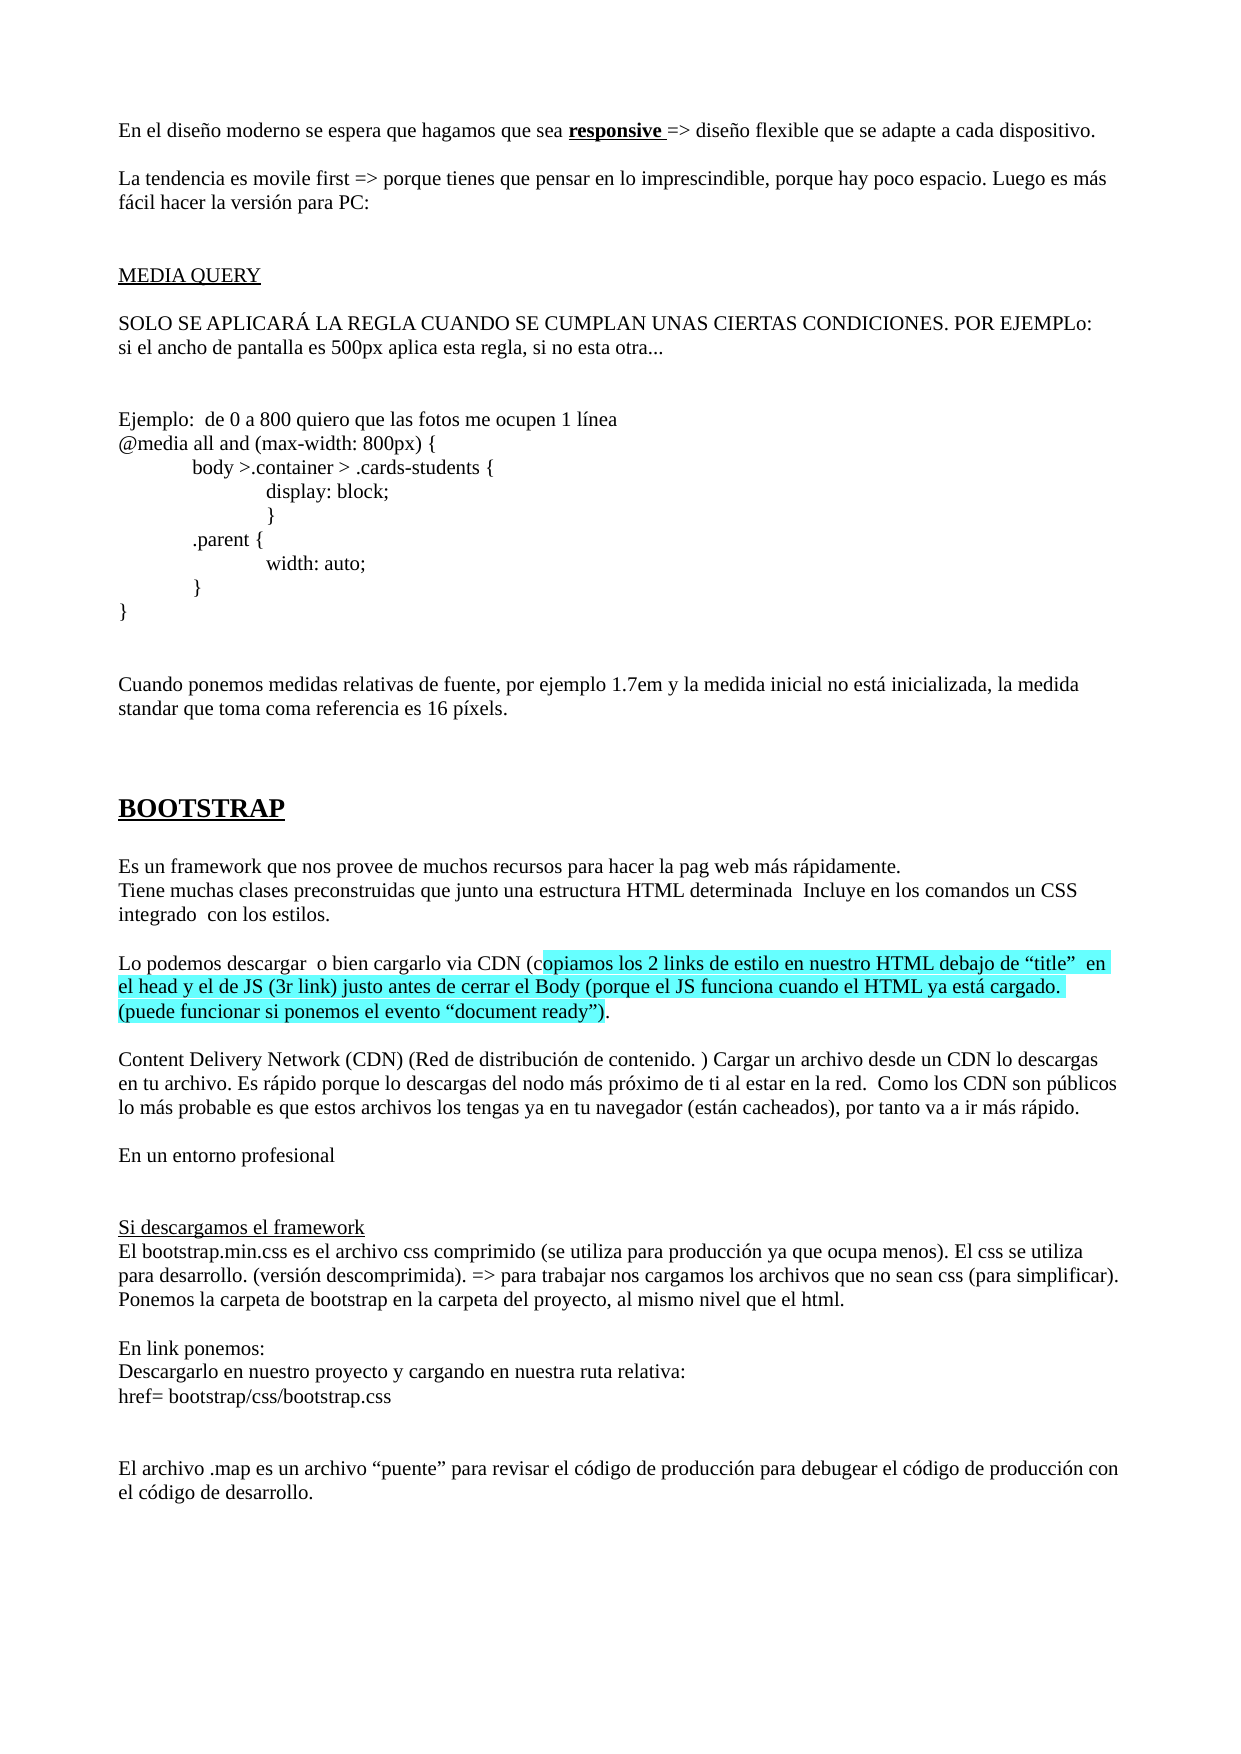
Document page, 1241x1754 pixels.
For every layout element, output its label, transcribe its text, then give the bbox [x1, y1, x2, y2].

text El bootstrap.min.css es el archivo css comprimido (se utiliza para producción ya que ocupa menos). El css se utiliza para desarrollo. (versión descomprimida). => para trabajar nos cargamos los archivos que no sean css (para simplificar). [118, 1239, 1122, 1287]
text Es un framework que nos provee de muchos recursos para hacer la pag web más rápidamente. [118, 854, 1122, 878]
text @media all and (max-width: 800px) { [118, 431, 1122, 455]
text El archivo .map es un archivo “puente” para revisar el código de producción para debugear el código de producción con el código de desarrollo. [118, 1456, 1122, 1504]
text } [118, 599, 1122, 623]
text display: block; [192, 479, 1122, 503]
text href= bootstrap/css/bootstrap.css [118, 1383, 1122, 1408]
text Content Delivery Network (CDN) (Red de distribución de contenido. ) Cargar un archivo desde un CDN lo descargas en tu archivo. Es rápido porque lo descargas del nodo más próximo de ti al estar en la red. Como los CDN son públicos lo más probable es que estos archivos los tengas ya en tu navegador (están cacheados), por tanto va a ir más rápido. [118, 1047, 1122, 1119]
text si el ancho de pantalla es 500px aplica esta regla, si no esta otra... [118, 335, 1122, 359]
text } [192, 575, 1122, 599]
text Si descargamos el framework [118, 1215, 1122, 1239]
text En link ponemos: [118, 1335, 1122, 1359]
text } [192, 503, 1122, 527]
text Tiene muchas clases preconstruidas que junto una estructura HTML determinada Incluye en los comandos un CSS integrado con los estilos. [118, 878, 1122, 926]
text Lo podemos descargar o bien cargarlo via CDN (copiamos los 2 links de estilo en nuestro HTML debajo de “title” en el head y el de JS (3r link) justo antes de cerrar el Body (porque el JS funciona cuando el HTML ya está cargado. (puede funcionar si ponemos el evento “document ready”). [118, 950, 1122, 1023]
text En el diseño moderno se espera que hagamos que sea responsive => diseño flexible que se adapte a cada dispositivo. [118, 118, 1122, 142]
text Descargarlo en nuestro proyecto y cargando en nuestra ruta relativa: [118, 1359, 1122, 1383]
text body >.container > .cards-students { [192, 455, 1122, 479]
text Ponemos la carpeta de bootstrap en la carpeta del proyecto, al mismo nivel que el html. [118, 1287, 1122, 1311]
text SOLO SE APLICARÁ LA REGLA CUANDO SE CUMPLAN UNAS CIERTAS CONDICIONES. POR EJEMPLo: [118, 311, 1122, 335]
text La tendencia es movile first => porque tienes que pensar en lo imprescindible, porque hay poco espacio. Luego es más fácil hacer la versión para PC: [118, 166, 1122, 214]
text BOOTSTRAP [118, 792, 1122, 823]
text Cuando ponemos medidas relativas de fuente, por ejemplo 1.7em y la medida inicial no está inicializada, la medida standar que toma coma referencia es 16 píxels. [118, 672, 1122, 720]
text width: auto; [192, 551, 1122, 575]
text Ejemplo: de 0 a 800 quiero que las fotos me ocupen 1 línea [118, 407, 1122, 431]
text .parent { [192, 527, 1122, 551]
text MEDIA QUERY [118, 262, 1122, 287]
text En un entorno profesional [118, 1143, 1122, 1167]
